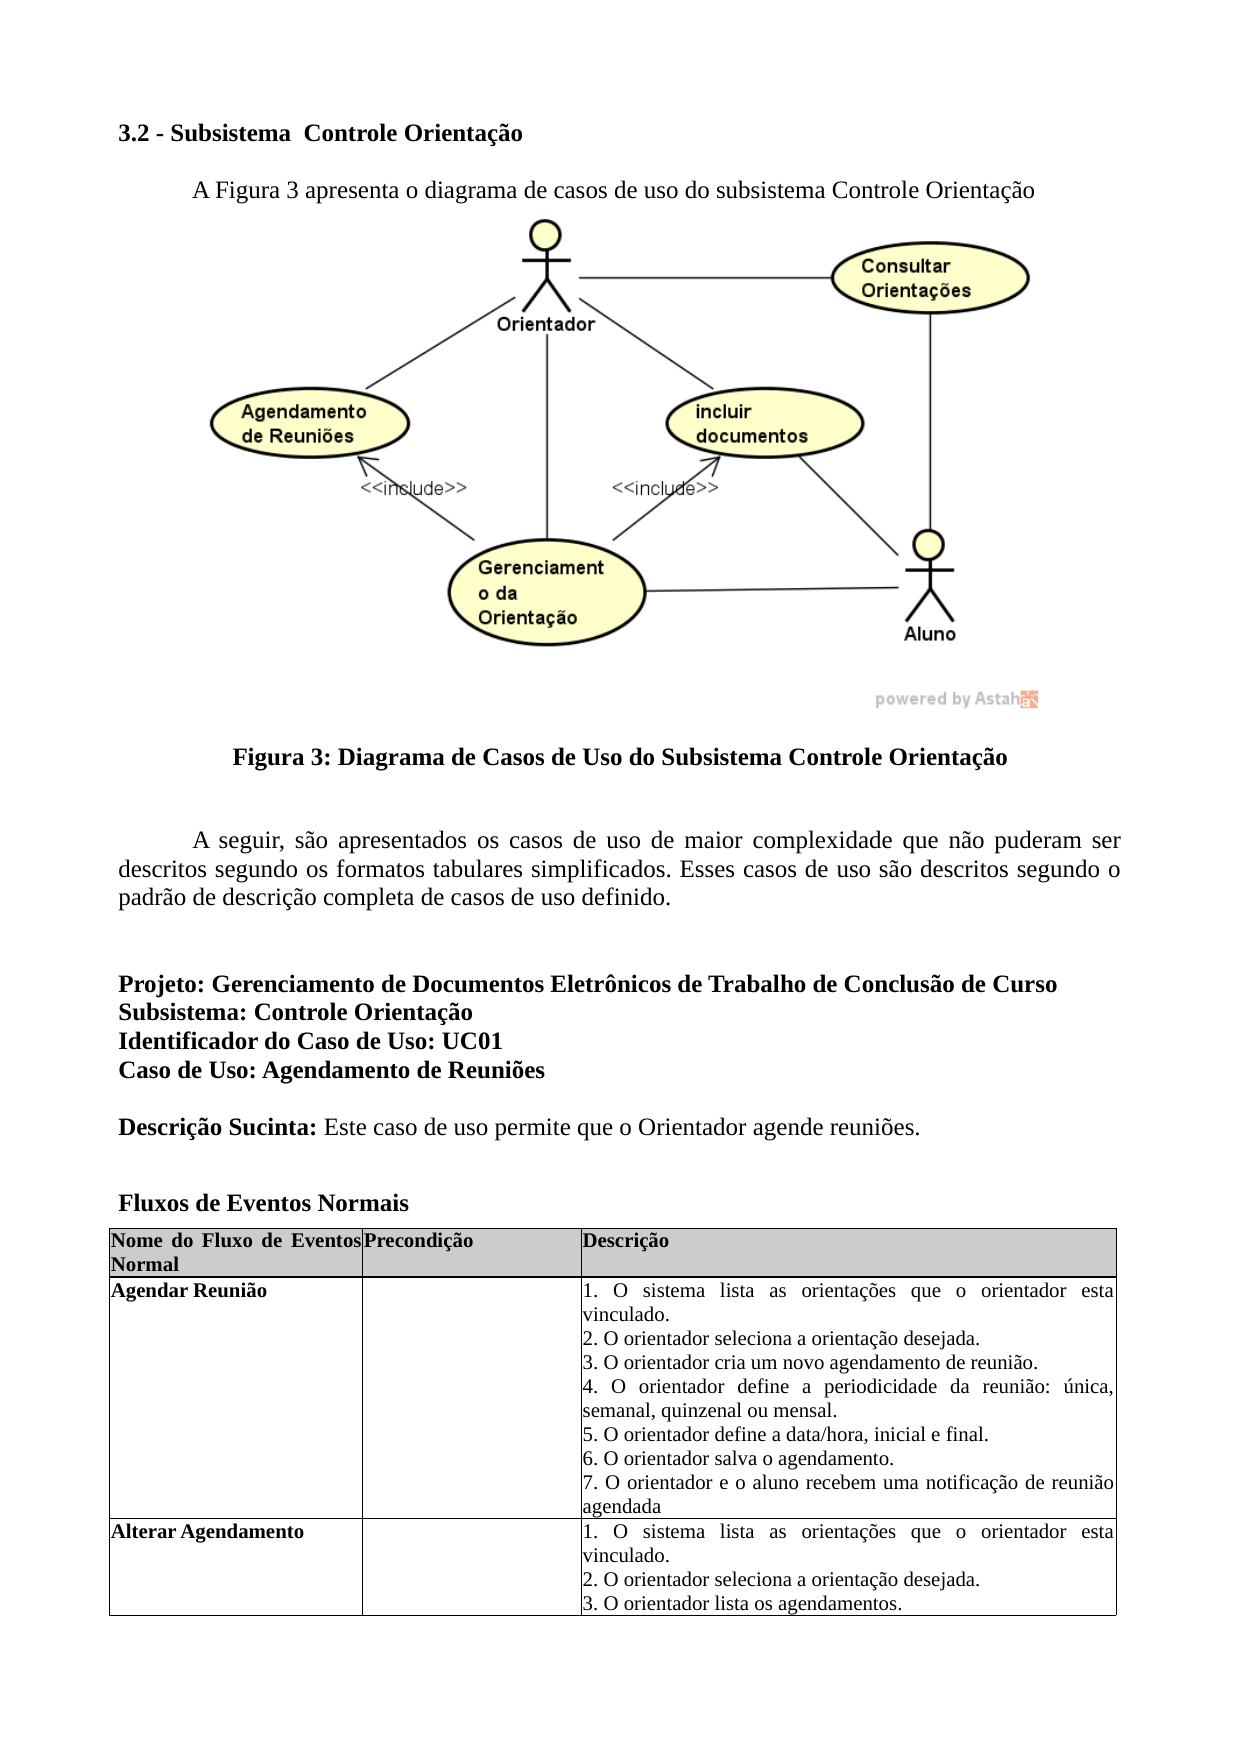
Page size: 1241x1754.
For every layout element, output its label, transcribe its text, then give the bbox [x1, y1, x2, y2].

text Figura 3: Diagrama de Casos de Uso do Subsistema Controle Orientação [118, 742, 1122, 771]
table_cell Alterar Agendamento [110, 1519, 362, 1615]
table_cell Agendar Reunião [110, 1278, 362, 1518]
table_header Descrição [582, 1229, 1116, 1276]
table_cell [363, 1278, 581, 1518]
text A Figura 3 apresenta o diagrama de casos de uso do subsistema Controle Orientação [118, 176, 1122, 204]
picture [196, 204, 1044, 714]
text Descrição Sucinta: Este caso de uso permite que o Orientador agende reuniões. [118, 1112, 1122, 1141]
table_cell 1. O sistema lista as orientações que o orientador esta vinculado. 2. O orientador seleciona a orientação desejada. 3. O orientador lista os agendamentos. [582, 1519, 1116, 1615]
table_header Precondição [363, 1229, 581, 1276]
table_cell 1. O sistema lista as orientações que o orientador esta vinculado. 2. O orientador seleciona a orientação desejada. 3. O orientador cria um novo agendamento de reunião. 4. O orientador define a periodicidade da reunião: única, semanal, quinzenal ou mensal. 5. O orientador define a data/hora, inicial e final. 6. O orientador salva o agendamento. 7. O orientador e o aluno recebem uma notificação de reunião agendada [582, 1278, 1116, 1518]
text 3.2 - Subsistema Controle Orientação [118, 118, 1122, 147]
text Subsistema: Controle Orientação [118, 997, 1122, 1026]
text Identificador do Caso de Uso: UC01 [118, 1026, 1122, 1055]
table_header Nome do Fluxo de Eventos Normal [110, 1229, 362, 1276]
text A seguir, são apresentados os casos de uso de maior complexidade que não puderam ser descritos segundo os formatos tabulares simplificados. Esses casos de uso são descritos segundo o padrão de descrição completa de casos de uso definido. [118, 825, 1122, 911]
text Caso de Uso: Agendamento de Reuniões [118, 1055, 1122, 1084]
text Fluxos de Eventos Normais [118, 1188, 1122, 1216]
table_cell [363, 1519, 581, 1615]
text Projeto: Gerenciamento de Documentos Eletrônicos de Trabalho de Conclusão de Curso [118, 969, 1122, 997]
